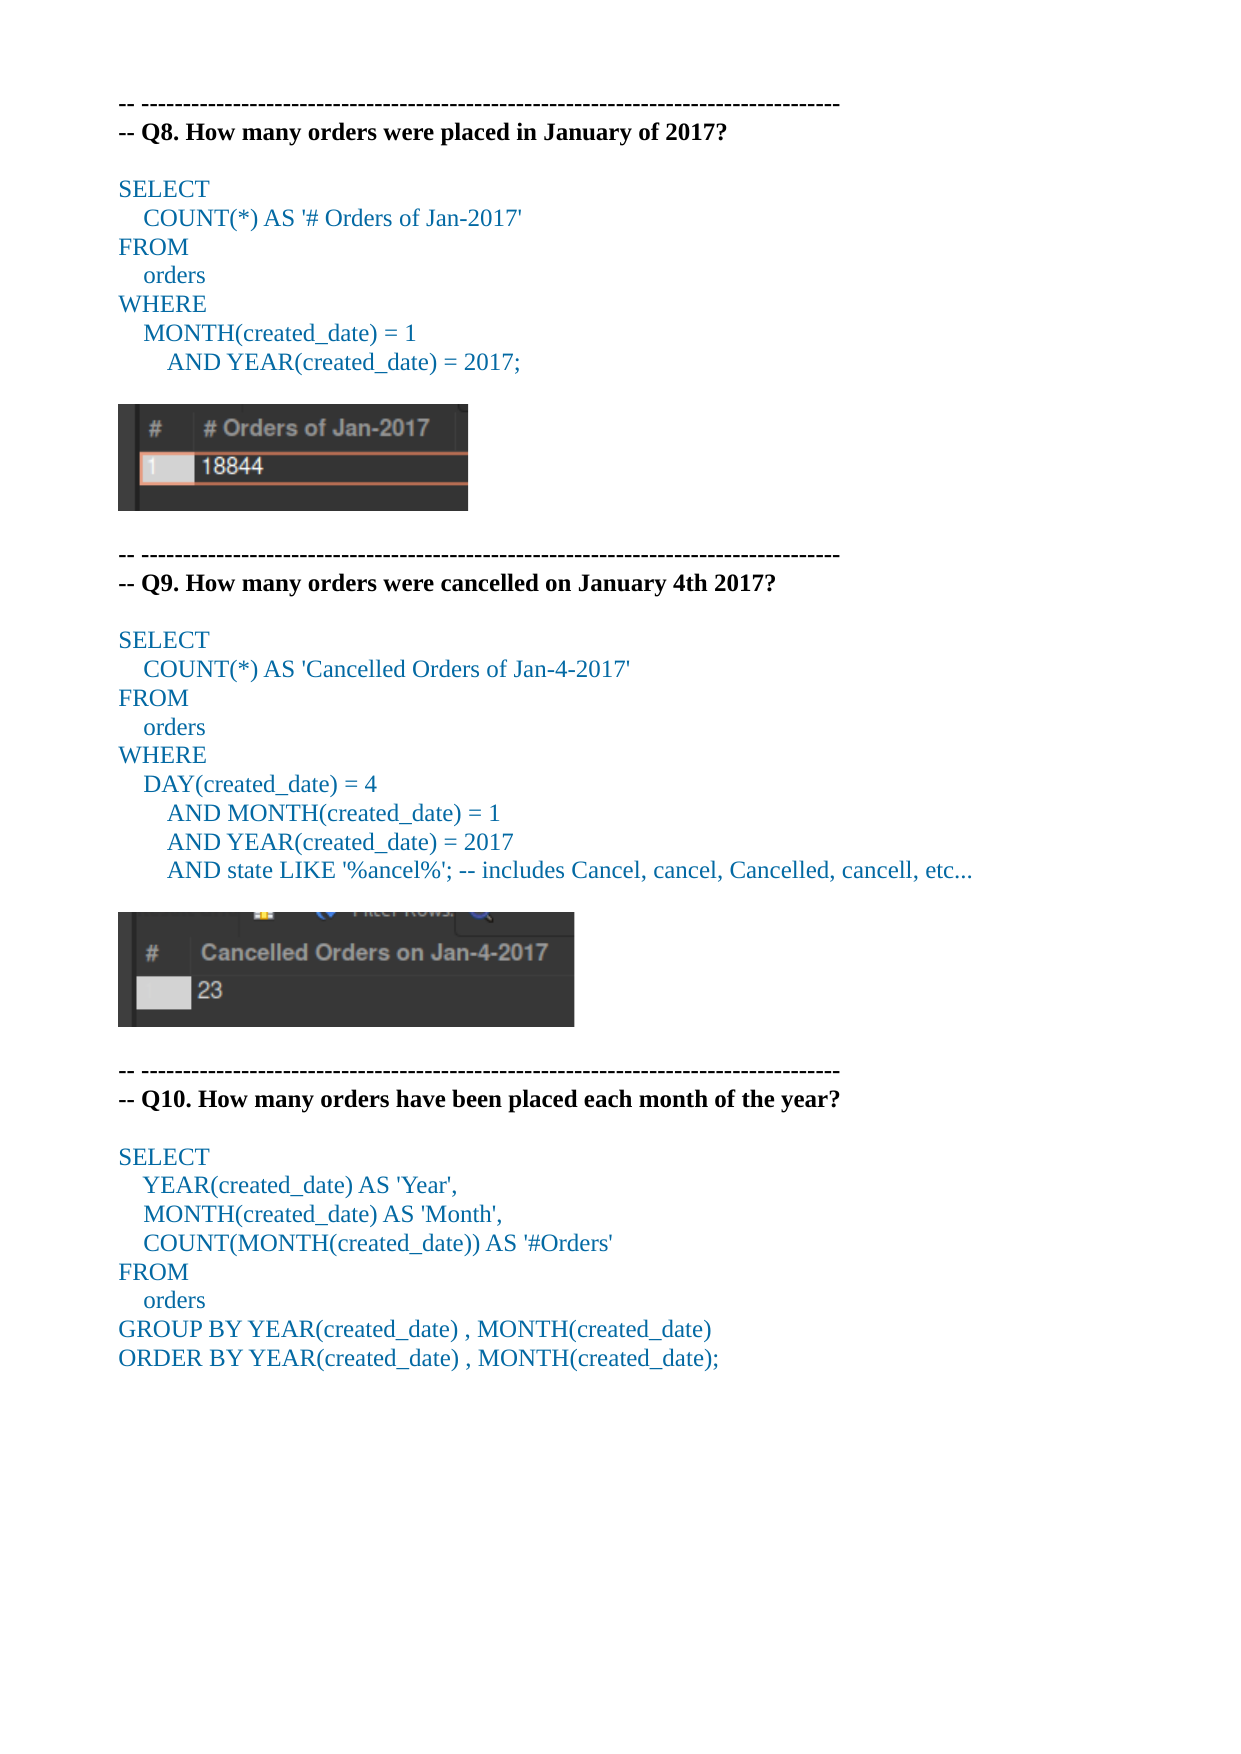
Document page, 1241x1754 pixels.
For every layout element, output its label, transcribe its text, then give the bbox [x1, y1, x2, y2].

text COUNT(MONTH(created_date)) AS '#Orders' [118, 1228, 1122, 1257]
text MONTH(created_date) AS 'Month', [118, 1199, 1122, 1228]
text MONTH(created_date) = 1 [118, 318, 1122, 347]
text SELECT [118, 1142, 1122, 1171]
text COUNT(*) AS 'Cancelled Orders of Jan-4-2017' [118, 654, 1122, 683]
text -- ------------------------------------------------------------------------------------ [118, 1056, 1122, 1084]
text FROM [118, 232, 1122, 260]
text AND YEAR(created_date) = 2017; [118, 347, 1122, 375]
text -- ------------------------------------------------------------------------------------ [118, 539, 1122, 568]
text AND YEAR(created_date) = 2017 [118, 827, 1122, 855]
picture [118, 912, 575, 1027]
text -- Q10. How many orders have been placed each month of the year? [118, 1084, 1122, 1113]
text WHERE [118, 289, 1122, 318]
text SELECT [118, 174, 1122, 203]
text -- ------------------------------------------------------------------------------------ [118, 88, 1122, 117]
text -- Q8. How many orders were placed in January of 2017? [118, 117, 1122, 145]
picture [118, 404, 469, 511]
text SELECT [118, 625, 1122, 654]
text DAY(created_date) = 4 [118, 769, 1122, 798]
text YEAR(created_date) AS 'Year', [118, 1171, 1122, 1199]
text orders [118, 712, 1122, 740]
text AND state LIKE '%ancel%'; -- includes Cancel, cancel, Cancelled, cancell, etc... [118, 855, 1122, 884]
text FROM [118, 1257, 1122, 1286]
text COUNT(*) AS '# Orders of Jan-2017' [118, 203, 1122, 232]
text FROM [118, 683, 1122, 712]
text AND MONTH(created_date) = 1 [118, 798, 1122, 827]
text orders [118, 1286, 1122, 1314]
text GROUP BY YEAR(created_date) , MONTH(created_date) [118, 1314, 1122, 1343]
text ORDER BY YEAR(created_date) , MONTH(created_date); [118, 1343, 1122, 1372]
text -- Q9. How many orders were cancelled on January 4th 2017? [118, 568, 1122, 597]
text orders [118, 260, 1122, 289]
text WHERE [118, 740, 1122, 769]
